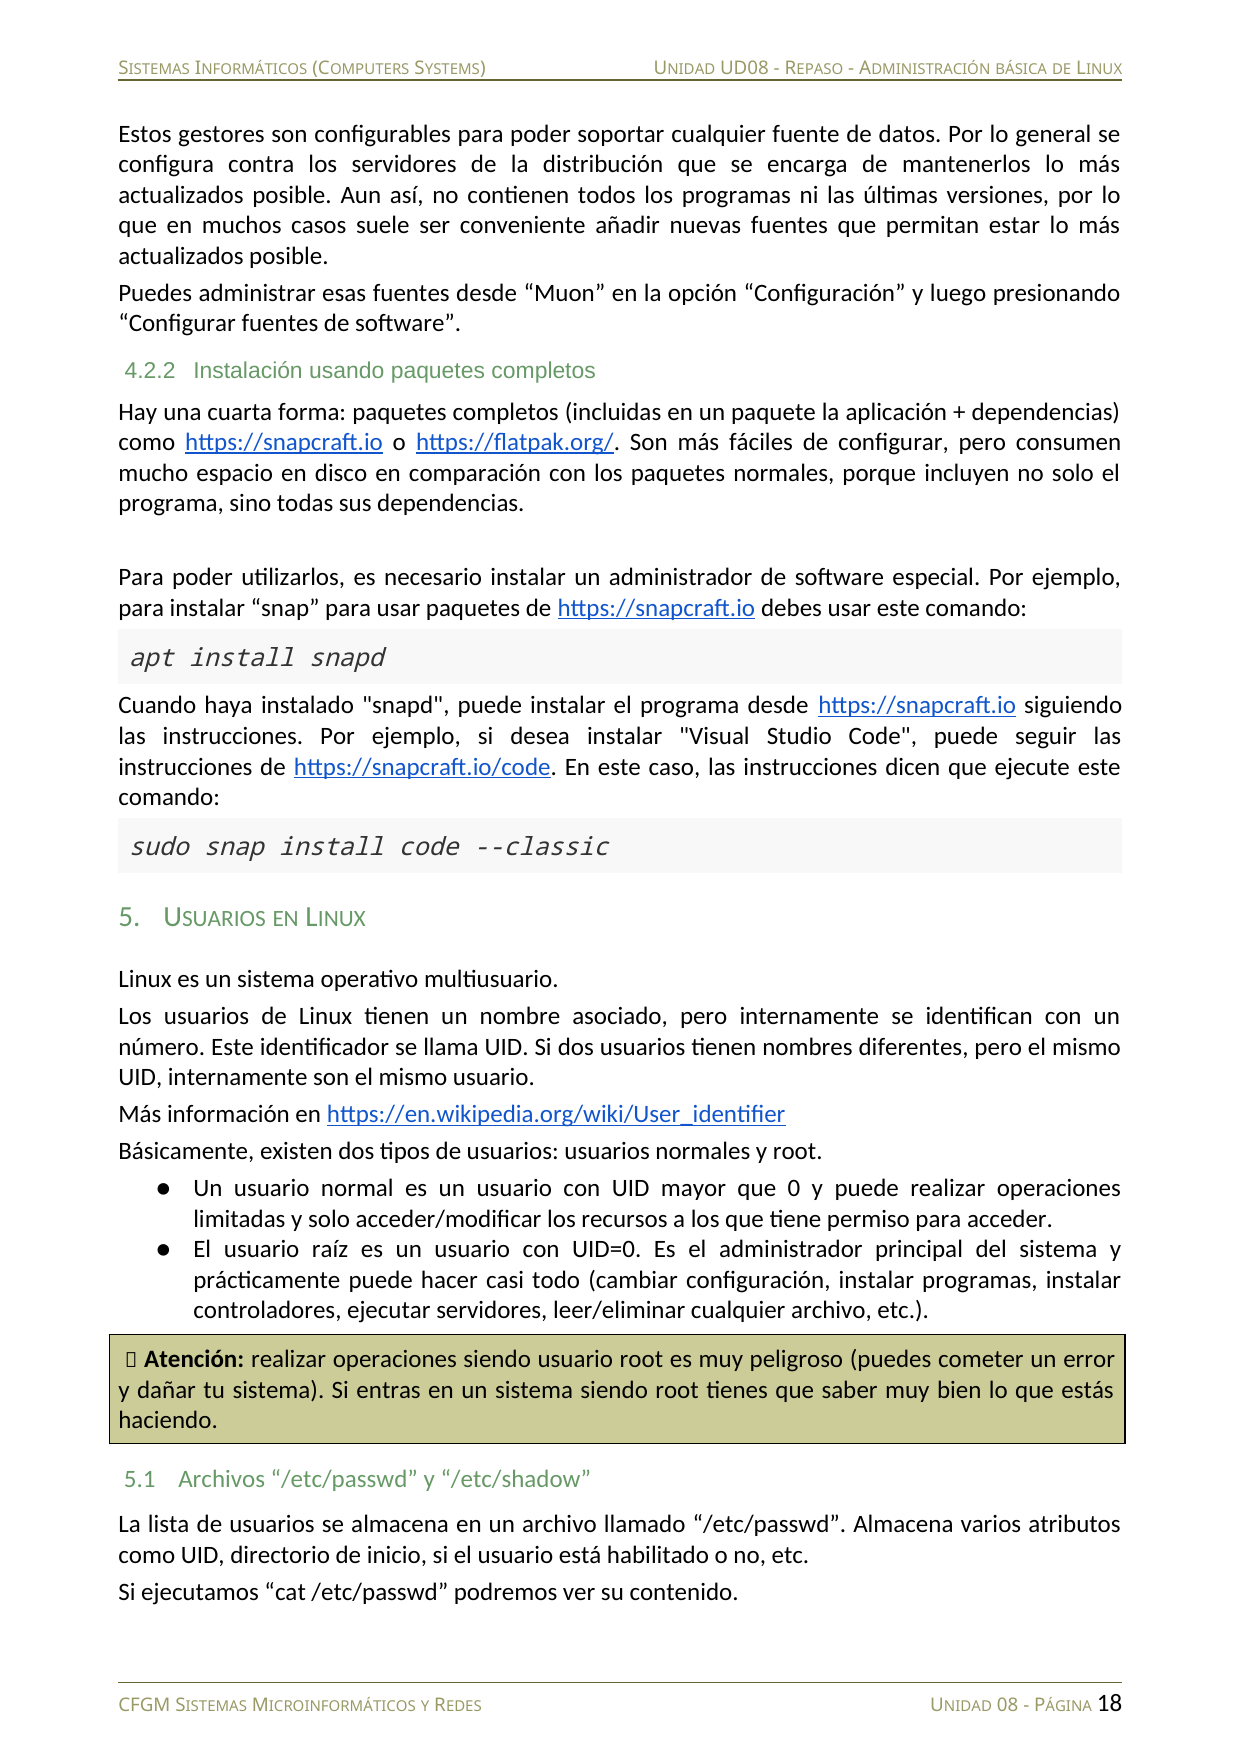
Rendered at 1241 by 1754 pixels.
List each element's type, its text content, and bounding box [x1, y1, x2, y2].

text Los usuarios de Linux tienen un nombre asociado, pero internamente se identifican con un número. Este identificador se llama UID. Si dos usuarios tienen nombres diferentes, pero el mismo UID, internamente son el mismo usuario. [118, 1001, 1122, 1092]
text ❕ Atención: realizar operaciones siendo usuario root es muy peligroso (puedes cometer un error y dañar tu sistema). Si entras en un sistema siendo root tienes que saber muy bien lo que estás haciendo. [110, 1335, 1124, 1443]
table_header apt install snapd [118, 629, 1122, 684]
subtitle Instalación usando paquetes completos [118, 357, 1122, 383]
list El usuario raíz es un usuario con UID=0. Es el administrador principal del sistema y prácticamente puede hacer casi todo (cambiar configuración, instalar programas, instalar controladores, ejecutar servidores, leer/eliminar cualquier archivo, etc.). [156, 1233, 1122, 1325]
text Hay una cuarta forma: paquetes completos (incluidas en un paquete la aplicación + dependencias) como https://snapcraft.io o https://flatpak.org/. Son más fáciles de configurar, pero consumen mucho espacio en disco en comparación con los paquetes normales, porque incluyen no solo el programa, sino todas sus dependencias. [118, 396, 1122, 518]
text Para poder utilizarlos, es necesario instalar un administrador de software especial. Por ejemplo, para instalar “snap” para usar paquetes de https://snapcraft.io debes usar este comando: [118, 561, 1122, 622]
table_header sudo snap install code --classic [118, 818, 1122, 873]
text Linux es un sistema operativo multiusuario. [118, 963, 1122, 994]
text Más información en https://en.wikipedia.org/wiki/User_identifier [118, 1098, 1122, 1129]
subtitle Archivos “/etc/passwd” y “/etc/shadow” [118, 1463, 1122, 1494]
text Cuando haya instalado "snapd", puede instalar el programa desde https://snapcraft.io siguiendo las instrucciones. Por ejemplo, si desea instalar "Visual Studio Code", puede seguir las instrucciones de https://snapcraft.io/code. En este caso, las instrucciones dicen que ejecute este comando: [118, 689, 1122, 812]
list Un usuario normal es un usuario con UID mayor que 0 y puede realizar operaciones limitadas y solo acceder/modificar los recursos a los que tiene permiso para acceder. [156, 1172, 1122, 1233]
text Básicamente, existen dos tipos de usuarios: usuarios normales y root. [118, 1136, 1122, 1166]
text Estos gestores son configurables para poder soportar cualquier fuente de datos. Por lo general se configura contra los servidores de la distribución que se encarga de mantenerlos lo más actualizados posible. Aun así, no contienen todos los programas ni las últimas versiones, por lo que en muchos casos suele ser conveniente añadir nuevas fuentes que permitan estar lo más actualizados posible. [118, 118, 1122, 271]
text Si ejecutamos “cat /etc/passwd” podremos ver su contenido. [118, 1576, 1122, 1606]
subtitle Usuarios en Linux [118, 898, 1122, 933]
text La lista de usuarios se almacena en un archivo llamado “/etc/passwd”. Almacena varios atributos como UID, directorio de inicio, si el usuario está habilitado o no, etc. [118, 1508, 1122, 1569]
text Puedes administrar esas fuentes desde “Muon” en la opción “Configuración” y luego presionando “Configurar fuentes de software”. [118, 277, 1122, 338]
